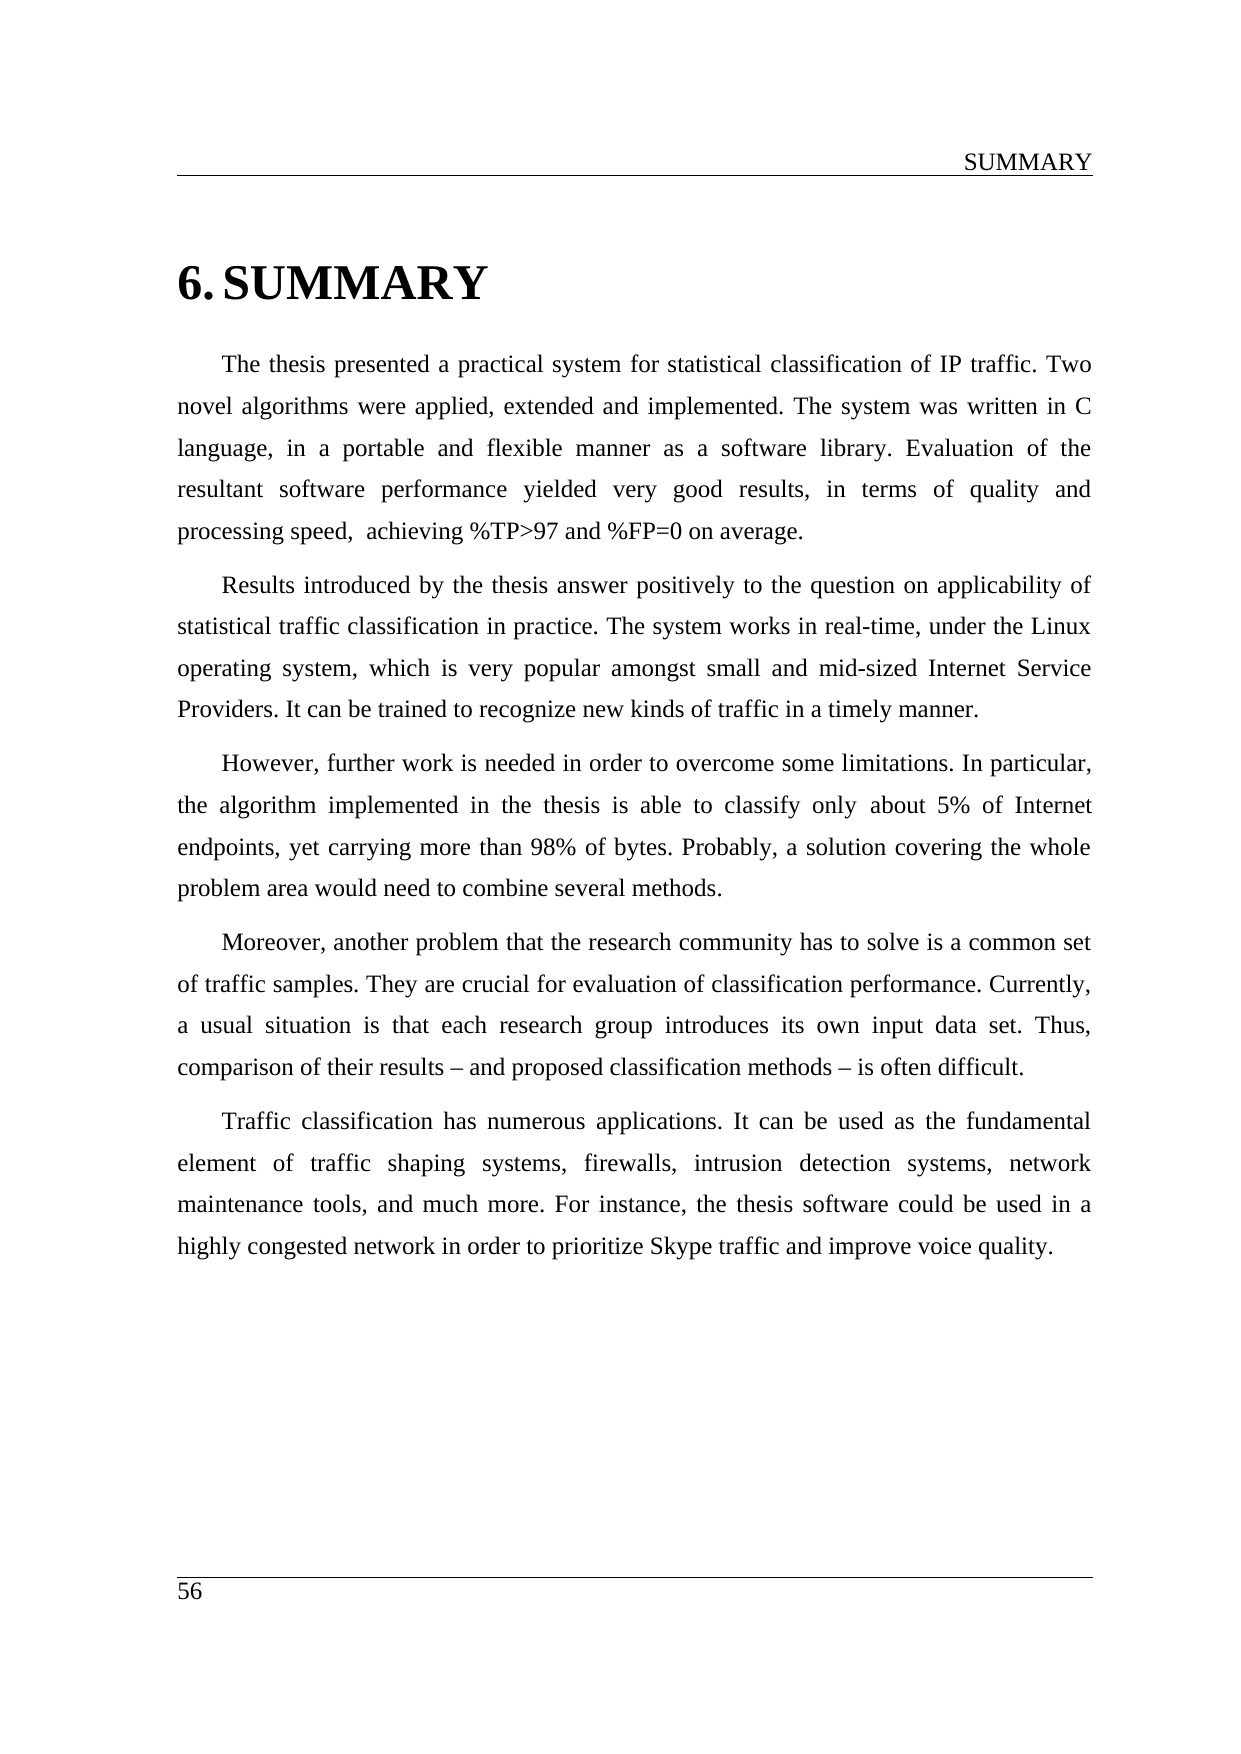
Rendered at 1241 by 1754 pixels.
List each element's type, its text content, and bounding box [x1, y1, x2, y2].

text Results introduced by the thesis answer positively to the question on applicability of statistical traffic classification in practice. The system works in real-time, under the Linux operating system, which is very popular amongst small and mid-sized Internet Service Providers. It can be trained to recognize new kinds of traffic in a timely manner. [177, 571, 1093, 723]
text Traffic classification has numerous applications. It can be used as the fundamental element of traffic shaping systems, firewalls, intrusion detection systems, network maintenance tools, and much more. For instance, the thesis software could be used in a highly congested network in order to prioritize Skype traffic and improve voice quality. [177, 1107, 1093, 1259]
text The thesis presented a practical system for statistical classification of IP traffic. Two novel algorithms were applied, extended and implemented. The system was written in C language, in a portable and flexible manner as a software library. Evaluation of the resultant software performance yielded very good results, in terms of quality and processing speed, achieving %TP>97 and %FP=0 on average. [177, 351, 1093, 544]
text Moreover, another problem that the research community has to solve is a common set of traffic samples. They are crucial for evaluation of classification performance. Currently, a usual situation is that each research group introduces its own input data set. Thus, comparison of their results – and proposed classification methods – is often difficult. [177, 928, 1093, 1081]
text However, further work is needed in order to overcome some limitations. In particular, the algorithm implemented in the thesis is able to classify only about 5% of Internet endpoints, yet carrying more than 98% of bytes. Probably, a solution covering the whole problem area would need to combine several methods. [177, 749, 1093, 902]
subtitle SUMMARY [177, 255, 1093, 310]
